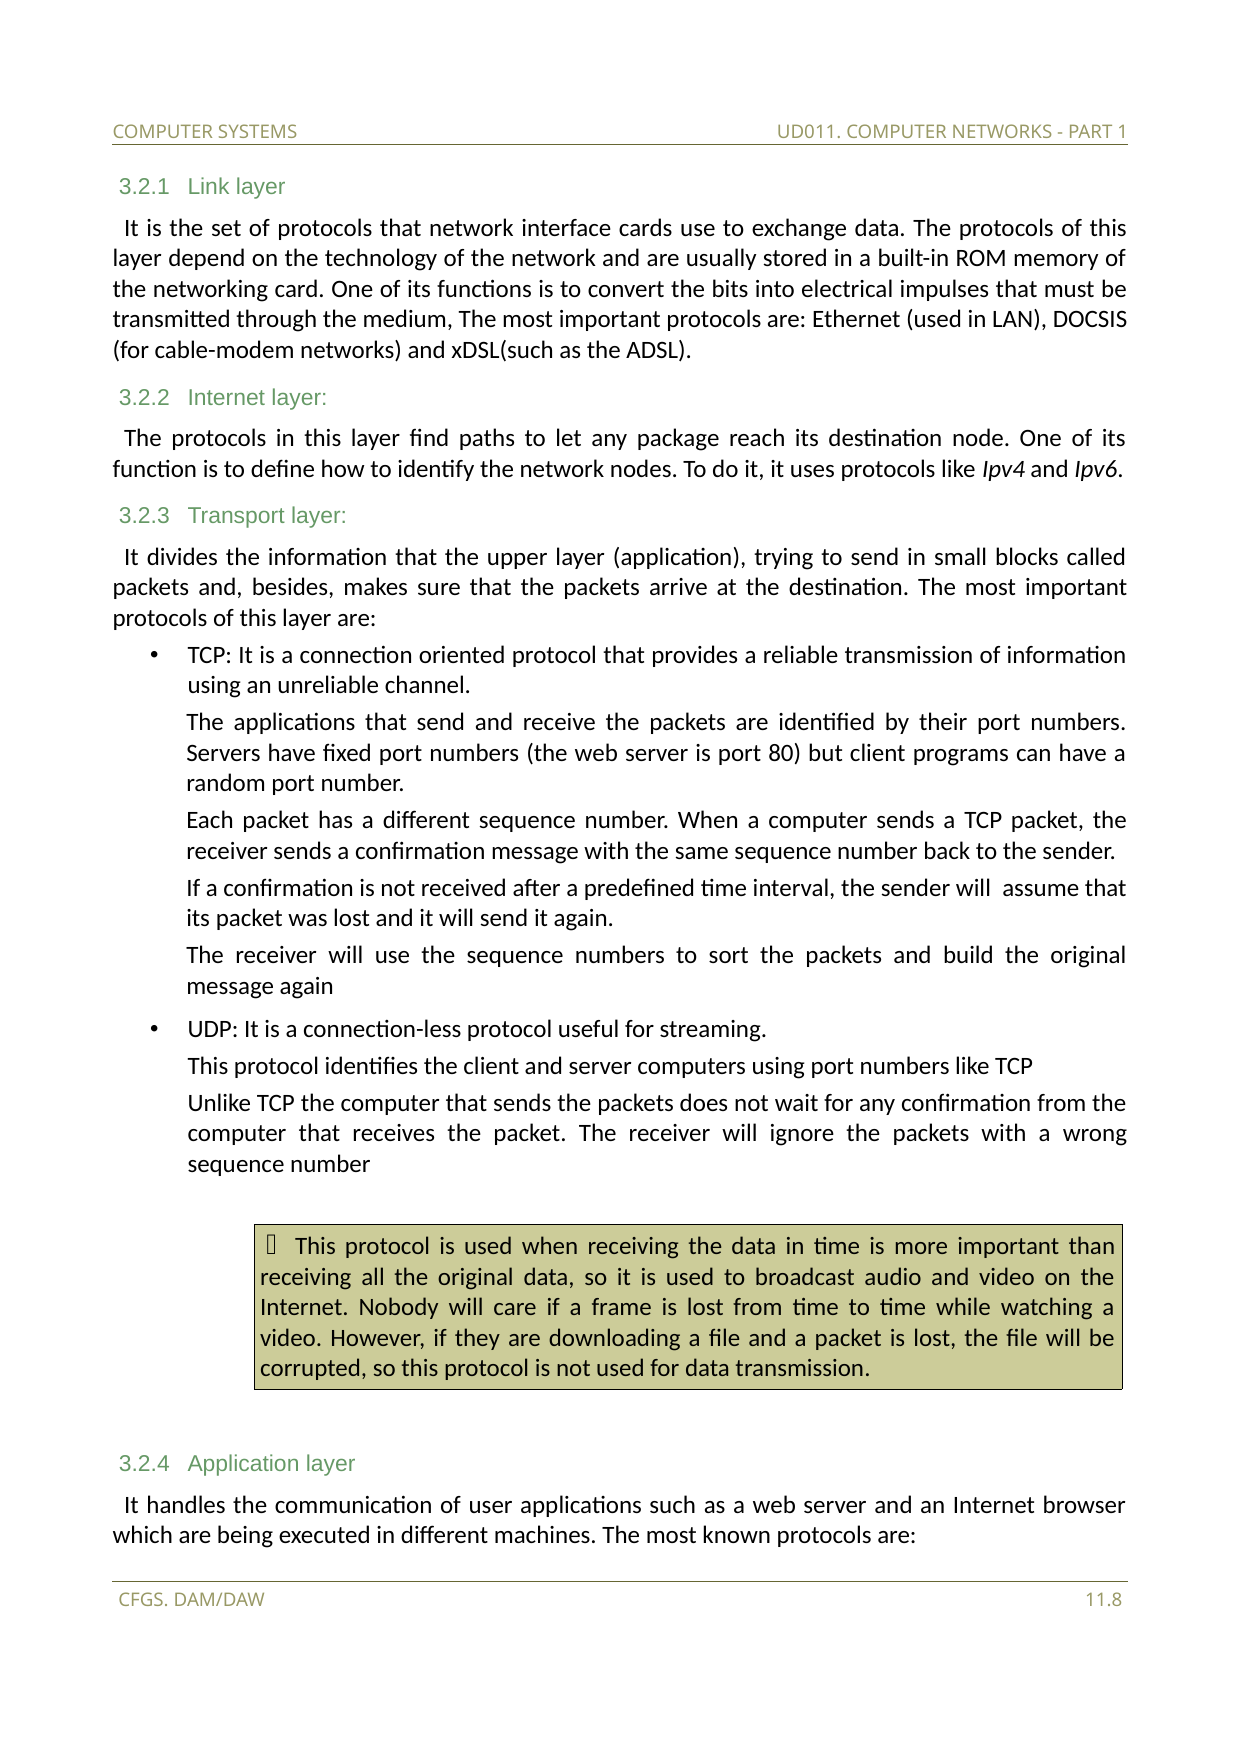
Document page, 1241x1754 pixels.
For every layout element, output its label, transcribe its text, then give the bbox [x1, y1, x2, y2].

subtitle Application layer [112, 1450, 1128, 1476]
list UDP: It is a connection-less protocol useful for streaming. [150, 1013, 1128, 1043]
text It is the set of protocols that network interface cards use to exchange data. The protocols of this layer depend on the technology of the network and are usually stored in a built-in ROM memory of the networking card. One of its functions is to convert the bits into electrical impulses that must be transmitted through the medium, The most important protocols are: Ethernet (used in LAN), DOCSIS (for cable-modem networks) and xDSL(such as the ADSL). [112, 212, 1128, 364]
text The protocols in this layer find paths to let any package reach its destination node. One of its function is to define how to identify the network nodes. To do it, it uses protocols like Ipv4 and Ipv6. [112, 422, 1128, 483]
text It handles the communication of user applications such as a web server and an Internet browser which are being executed in different machines. The most known protocols are: [112, 1489, 1128, 1550]
subtitle Transport layer: [112, 502, 1128, 528]
subtitle Internet layer: [112, 383, 1128, 410]
text It divides the information that the upper layer (application), trying to send in small blocks called packets and, besides, makes sure that the packets arrive at the destination. The most important protocols of this layer are: [112, 541, 1128, 632]
subtitle Link layer [112, 173, 1128, 199]
text The receiver will use the sequence numbers to sort the packets and build the original message again [186, 939, 1128, 1000]
list If a confirmation is not received after a predefined time interval, the sender will assume that its packet was lost and it will send it again. [186, 872, 1128, 933]
list Each packet has a different sequence number. When a computer sends a TCP packet, the receiver sends a confirmation message with the same sequence number back to the sender. [186, 804, 1128, 865]
list This protocol identifies the client and server computers using port numbers like TCP [150, 1050, 1128, 1080]
list The applications that send and receive the packets are identified by their port numbers. Servers have fixed port numbers (the web server is port 80) but client programs can have a random port number. [186, 706, 1128, 798]
text  This protocol is used when receiving the data in time is more important than receiving all the original data, so it is used to broadcast audio and video on the Internet. Nobody will care if a frame is lost from time to time while watching a video. However, if they are downloading a file and a packet is lost, the file will be corrupted, so this protocol is not used for data transmission. [255, 1225, 1122, 1389]
list Unlike TCP the computer that sends the packets does not wait for any confirmation from the computer that receives the packet. The receiver will ignore the packets with a wrong sequence number [150, 1087, 1128, 1178]
list TCP: It is a connection oriented protocol that provides a reliable transmission of information using an unreliable channel. [150, 639, 1128, 700]
